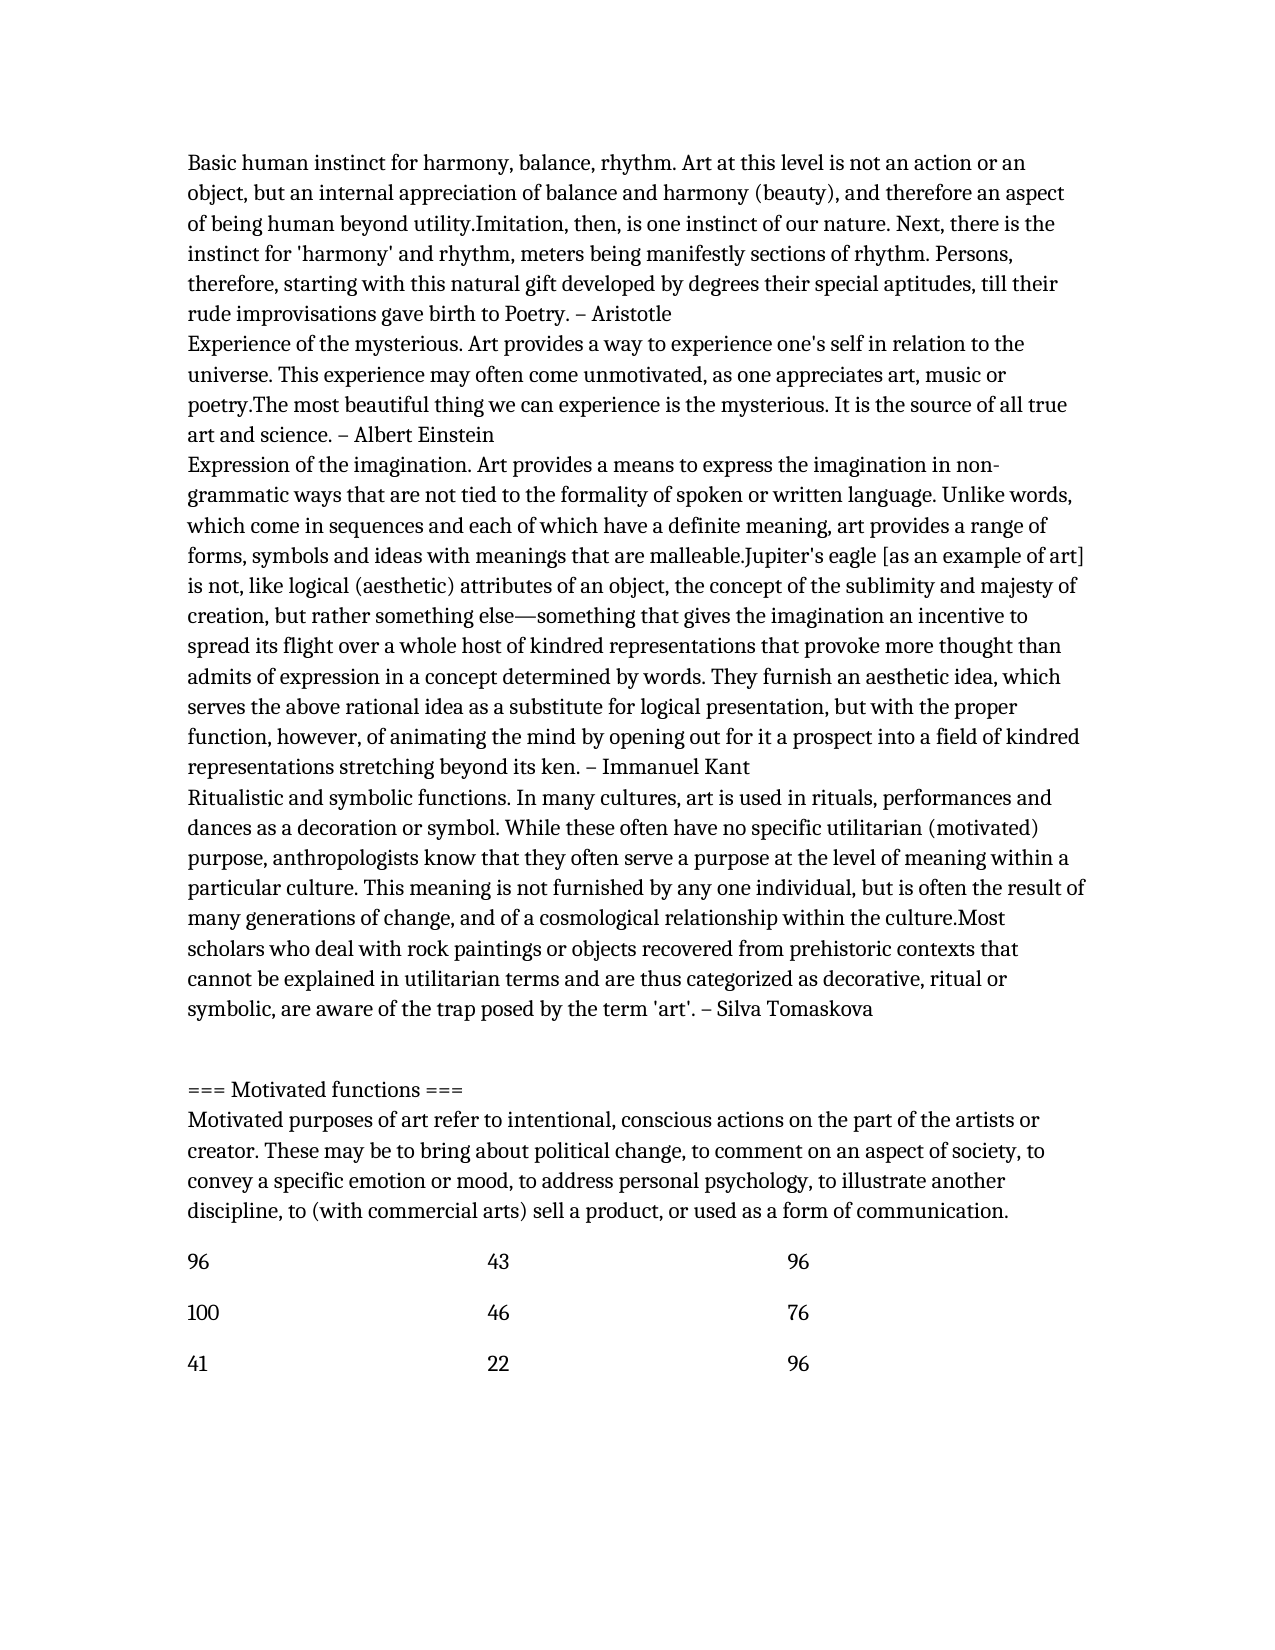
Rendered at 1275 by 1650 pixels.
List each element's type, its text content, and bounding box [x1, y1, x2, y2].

table_cell 76 [776, 1300, 1076, 1351]
table_cell 100 [176, 1300, 476, 1351]
text === Motivated functions === Motivated purposes of art refer to intentional, conscious actions on the part of the artists or creator. These may be to bring about political change, to comment on an aspect of society, to convey a specific emotion or mood, to address personal psychology, to illustrate another discipline, to (with commercial arts) sell a product, or used as a form of communication. [187, 1047, 1087, 1224]
table_header 96 [176, 1249, 476, 1300]
table_header 96 [776, 1249, 1076, 1300]
table_cell 96 [776, 1351, 1076, 1402]
table_cell 22 [476, 1351, 776, 1402]
text Basic human instinct for harmony, balance, rhythm. Art at this level is not an action or an object, but an internal appreciation of balance and harmony (beauty), and therefore an aspect of being human beyond utility.Imitation, then, is one instinct of our nature. Next, there is the instinct for 'harmony' and rhythm, meters being manifestly sections of rhythm. Persons, therefore, starting with this natural gift developed by degrees their special aptitudes, till their rude improvisations gave birth to Poetry. – Aristotle Experience of the mysterious. Art provides a way to experience one's self in relation to the universe. This experience may often come unmotivated, as one appreciates art, music or poetry.The most beautiful thing we can experience is the mysterious. It is the source of all true art and science. – Albert Einstein Expression of the imagination. Art provides a means to express the imagination in non-grammatic ways that are not tied to the formality of spoken or written language. Unlike words, which come in sequences and each of which have a definite meaning, art provides a range of forms, symbols and ideas with meanings that are malleable.Jupiter's eagle [as an example of art] is not, like logical (aesthetic) attributes of an object, the concept of the sublimity and majesty of creation, but rather something else—something that gives the imagination an incentive to spread its flight over a whole host of kindred representations that provoke more thought than admits of expression in a concept determined by words. They furnish an aesthetic idea, which serves the above rational idea as a substitute for logical presentation, but with the proper function, however, of animating the mind by opening out for it a prospect into a field of kindred representations stretching beyond its ken. – Immanuel Kant Ritualistic and symbolic functions. In many cultures, art is used in rituals, performances and dances as a decoration or symbol. While these often have no specific utilitarian (motivated) purpose, anthropologists know that they often serve a purpose at the level of meaning within a particular culture. This meaning is not furnished by any one individual, but is often the result of many generations of change, and of a cosmological relationship within the culture.Most scholars who deal with rock paintings or objects recovered from prehistoric contexts that cannot be explained in utilitarian terms and are thus categorized as decorative, ritual or symbolic, are aware of the trap posed by the term 'art'. – Silva Tomaskova [187, 150, 1087, 1022]
table_cell 46 [476, 1300, 776, 1351]
table_cell 41 [176, 1351, 476, 1402]
table_header 43 [476, 1249, 776, 1300]
